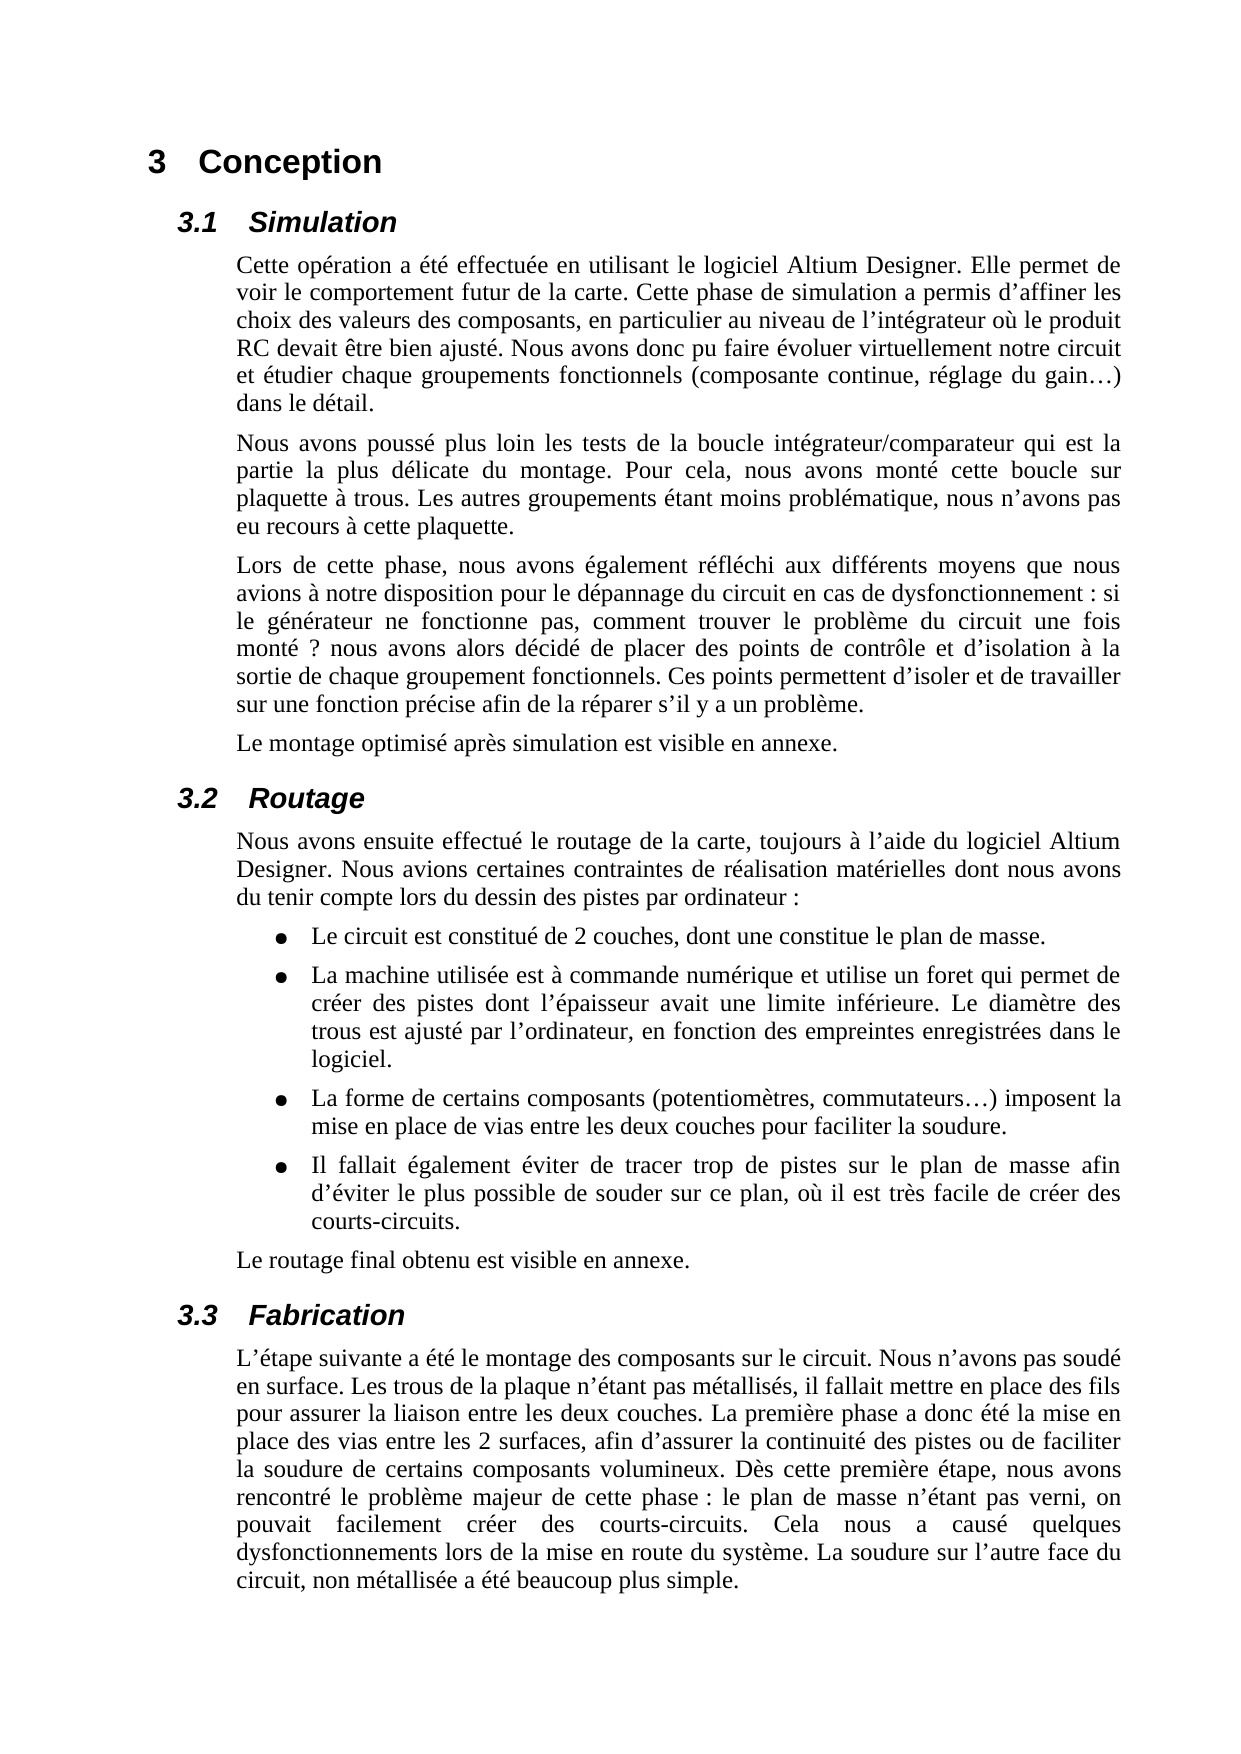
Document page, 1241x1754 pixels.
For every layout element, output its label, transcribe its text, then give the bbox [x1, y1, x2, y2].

text Nous avons ensuite effectué le routage de la carte, toujours à l’aide du logiciel Altium Designer. Nous avions certaines contraintes de réalisation matérielles dont nous avons du tenir compte lors du dessin des pistes par ordinateur : [236, 827, 1122, 910]
subtitle Simulation [118, 206, 1122, 238]
subtitle Routage [118, 782, 1122, 815]
list Il fallait également éviter de tracer trop de pistes sur le plan de masse afin d’éviter le plus possible de souder sur ce plan, où il est très facile de créer des courts-circuits. [274, 1151, 1122, 1234]
text L’étape suivante a été le montage des composants sur le circuit. Nous n’avons pas soudé en surface. Les trous de la plaque n’étant pas métallisés, il fallait mettre en place des fils pour assurer la liaison entre les deux couches. La première phase a donc été la mise en place des vias entre les 2 surfaces, afin d’assurer la continuité des pistes ou de faciliter la soudure de certains composants volumineux. Dès cette première étape, nous avons rencontré le problème majeur de cette phase : le plan de masse n’étant pas verni, on pouvait facilement créer des courts-circuits. Cela nous a causé quelques dysfonctionnements lors de la mise en route du système. La soudure sur l’autre face du circuit, non métallisée a été beaucoup plus simple. [236, 1344, 1122, 1593]
subtitle Fabrication [118, 1299, 1122, 1332]
text Le montage optimisé après simulation est visible en annexe. [236, 729, 1122, 757]
list La forme de certains composants (potentiomètres, commutateurs…) imposent la mise en place de vias entre les deux couches pour faciliter la soudure. [274, 1084, 1122, 1139]
list Le circuit est constitué de 2 couches, dont une constitue le plan de masse. [274, 922, 1122, 950]
text Cette opération a été effectuée en utilisant le logiciel Altium Designer. Elle permet de voir le comportement futur de la carte. Cette phase de simulation a permis d’affiner les choix des valeurs des composants, en particulier au niveau de l’intégrateur où le produit RC devait être bien ajusté. Nous avons donc pu faire évoluer virtuellement notre circuit et étudier chaque groupements fonctionnels (composante continue, réglage du gain…) dans le détail. [236, 251, 1122, 417]
text Lors de cette phase, nous avons également réfléchi aux différents moyens que nous avions à notre disposition pour le dépannage du circuit en cas de dysfonctionnement : si le générateur ne fonctionne pas, comment trouver le problème du circuit une fois monté ? nous avons alors décidé de placer des points de contrôle et d’isolation à la sortie de chaque groupement fonctionnels. Ces points permettent d’isoler et de travailler sur une fonction précise afin de la réparer s’il y a un problème. [236, 551, 1122, 718]
list La machine utilisée est à commande numérique et utilise un foret qui permet de créer des pistes dont l’épaisseur avait une limite inférieure. Le diamètre des trous est ajusté par l’ordinateur, en fonction des empreintes enregistrées dans le logiciel. [274, 962, 1122, 1072]
text Le routage final obtenu est visible en annexe. [236, 1246, 1122, 1274]
subtitle Conception [118, 143, 1122, 181]
text Nous avons poussé plus loin les tests de la boucle intégrateur/comparateur qui est la partie la plus délicate du montage. Pour cela, nous avons monté cette boucle sur plaquette à trous. Les autres groupements étant moins problématique, nous n’avons pas eu recours à cette plaquette. [236, 429, 1122, 539]
